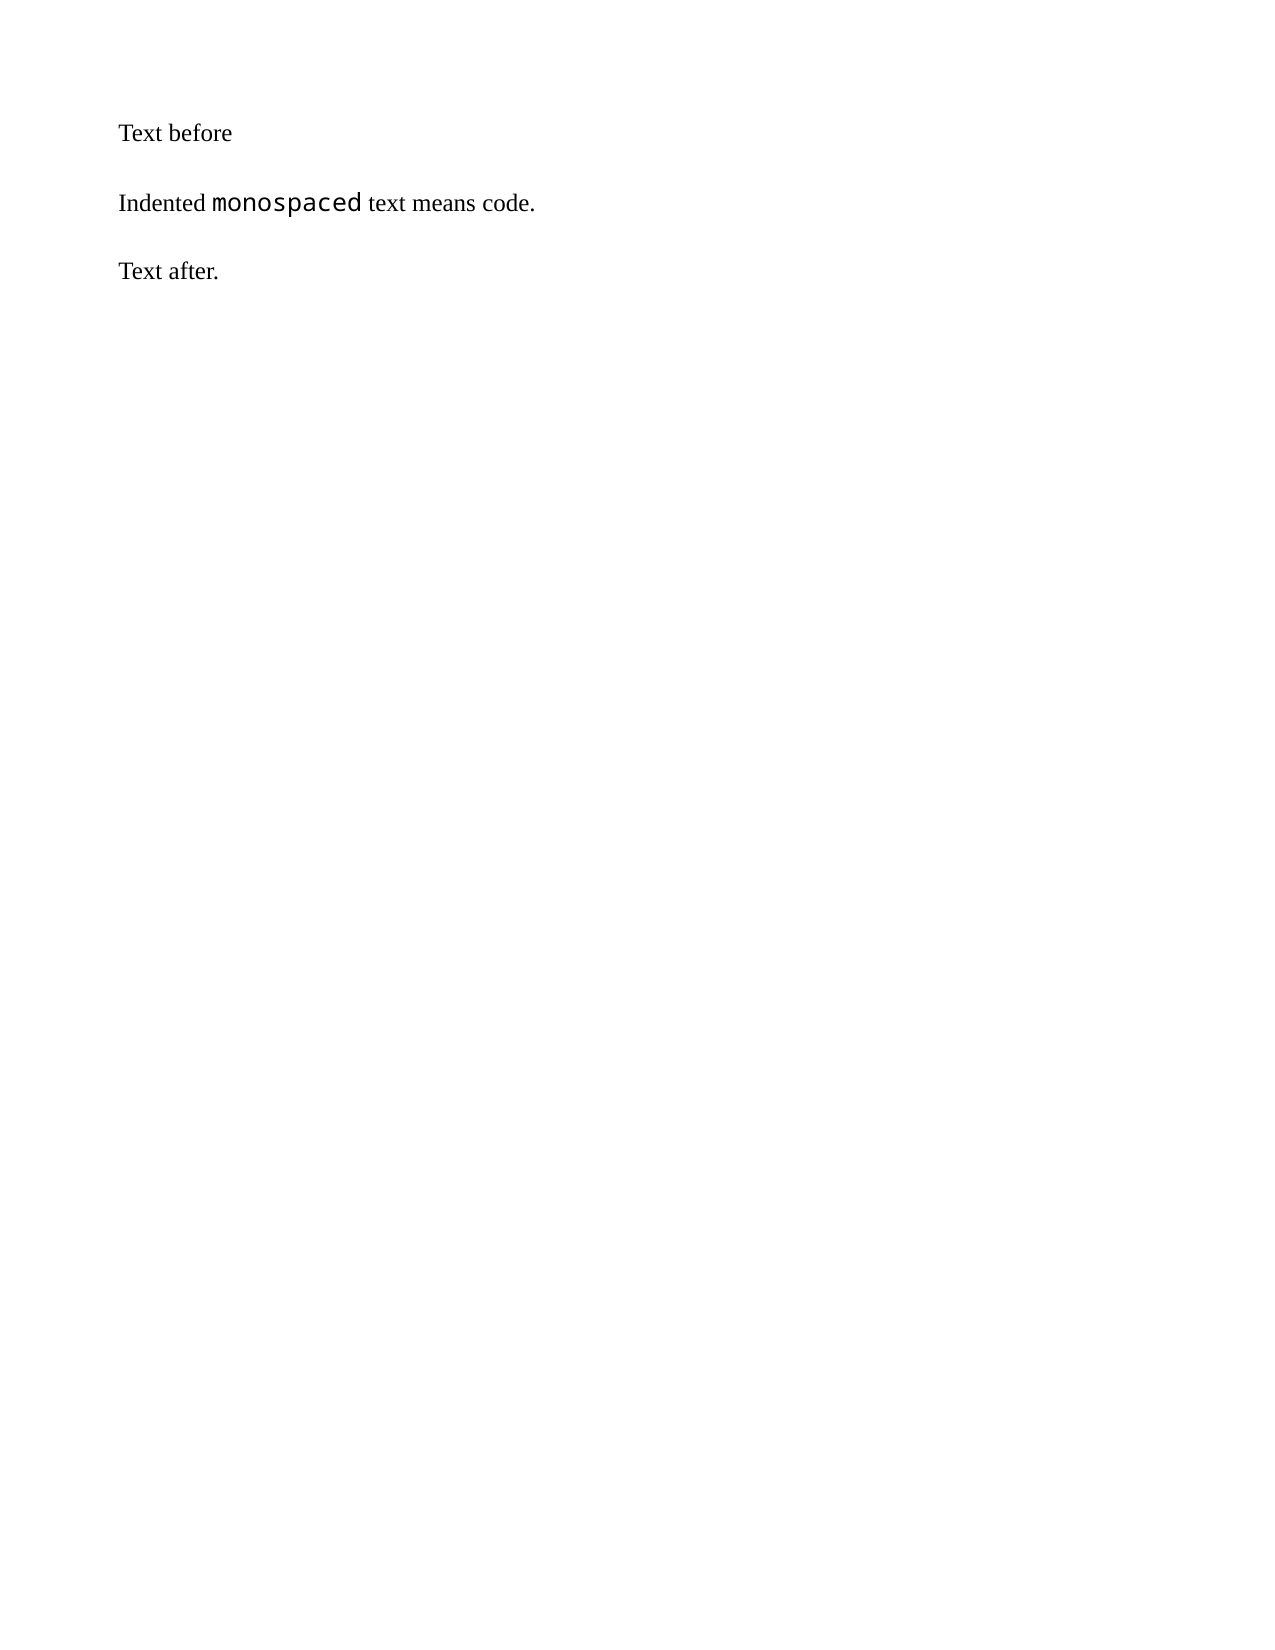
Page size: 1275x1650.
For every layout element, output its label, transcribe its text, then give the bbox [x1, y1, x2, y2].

text Indented monospaced text means code. [118, 184, 1157, 218]
text Text after. [118, 256, 1157, 285]
text Text before [118, 118, 1157, 147]
